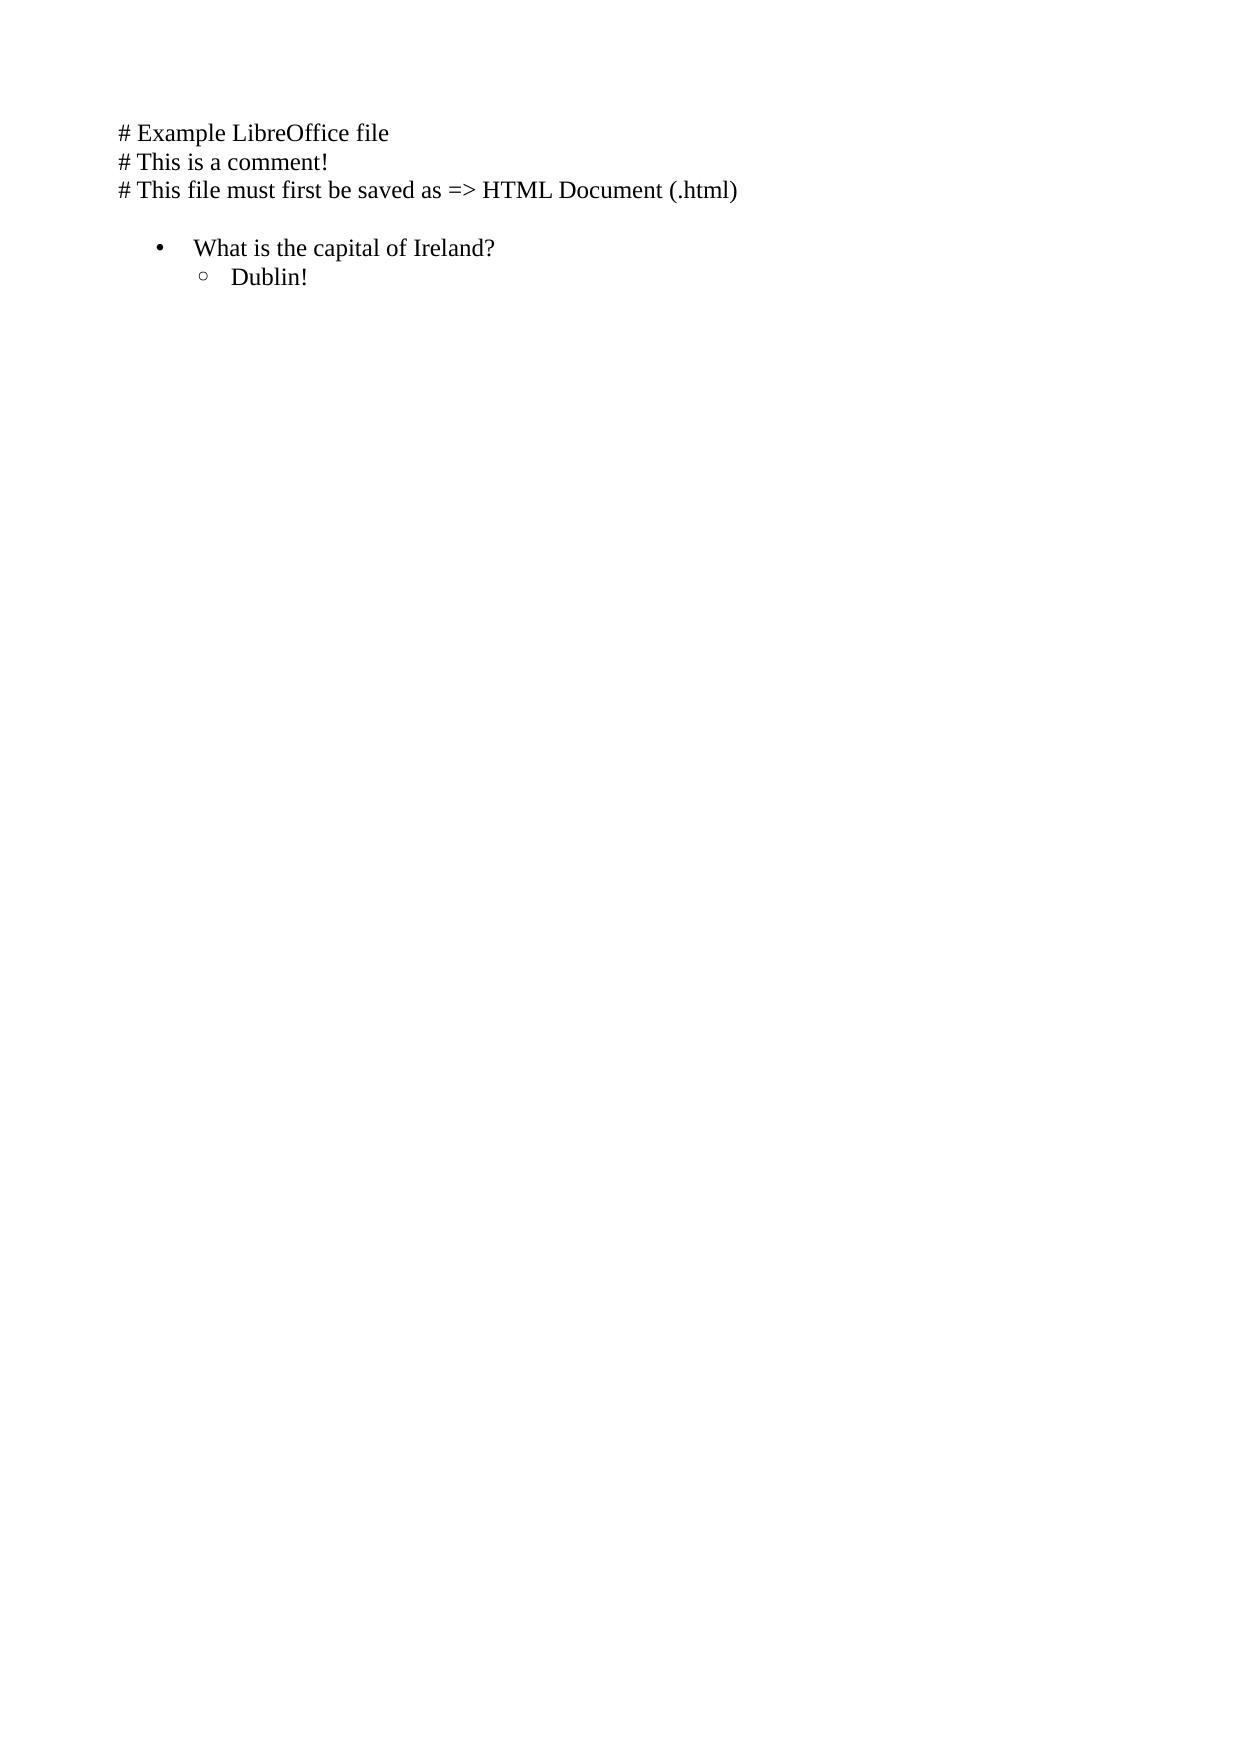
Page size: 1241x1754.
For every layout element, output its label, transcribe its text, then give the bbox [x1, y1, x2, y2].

list Dublin! [193, 262, 1122, 291]
text # This is a comment! [118, 147, 1122, 176]
text # Example LibreOffice file [118, 118, 1122, 147]
list What is the capital of Ireland? [156, 233, 1122, 262]
text # This file must first be saved as => HTML Document (.html) [118, 176, 1122, 204]
